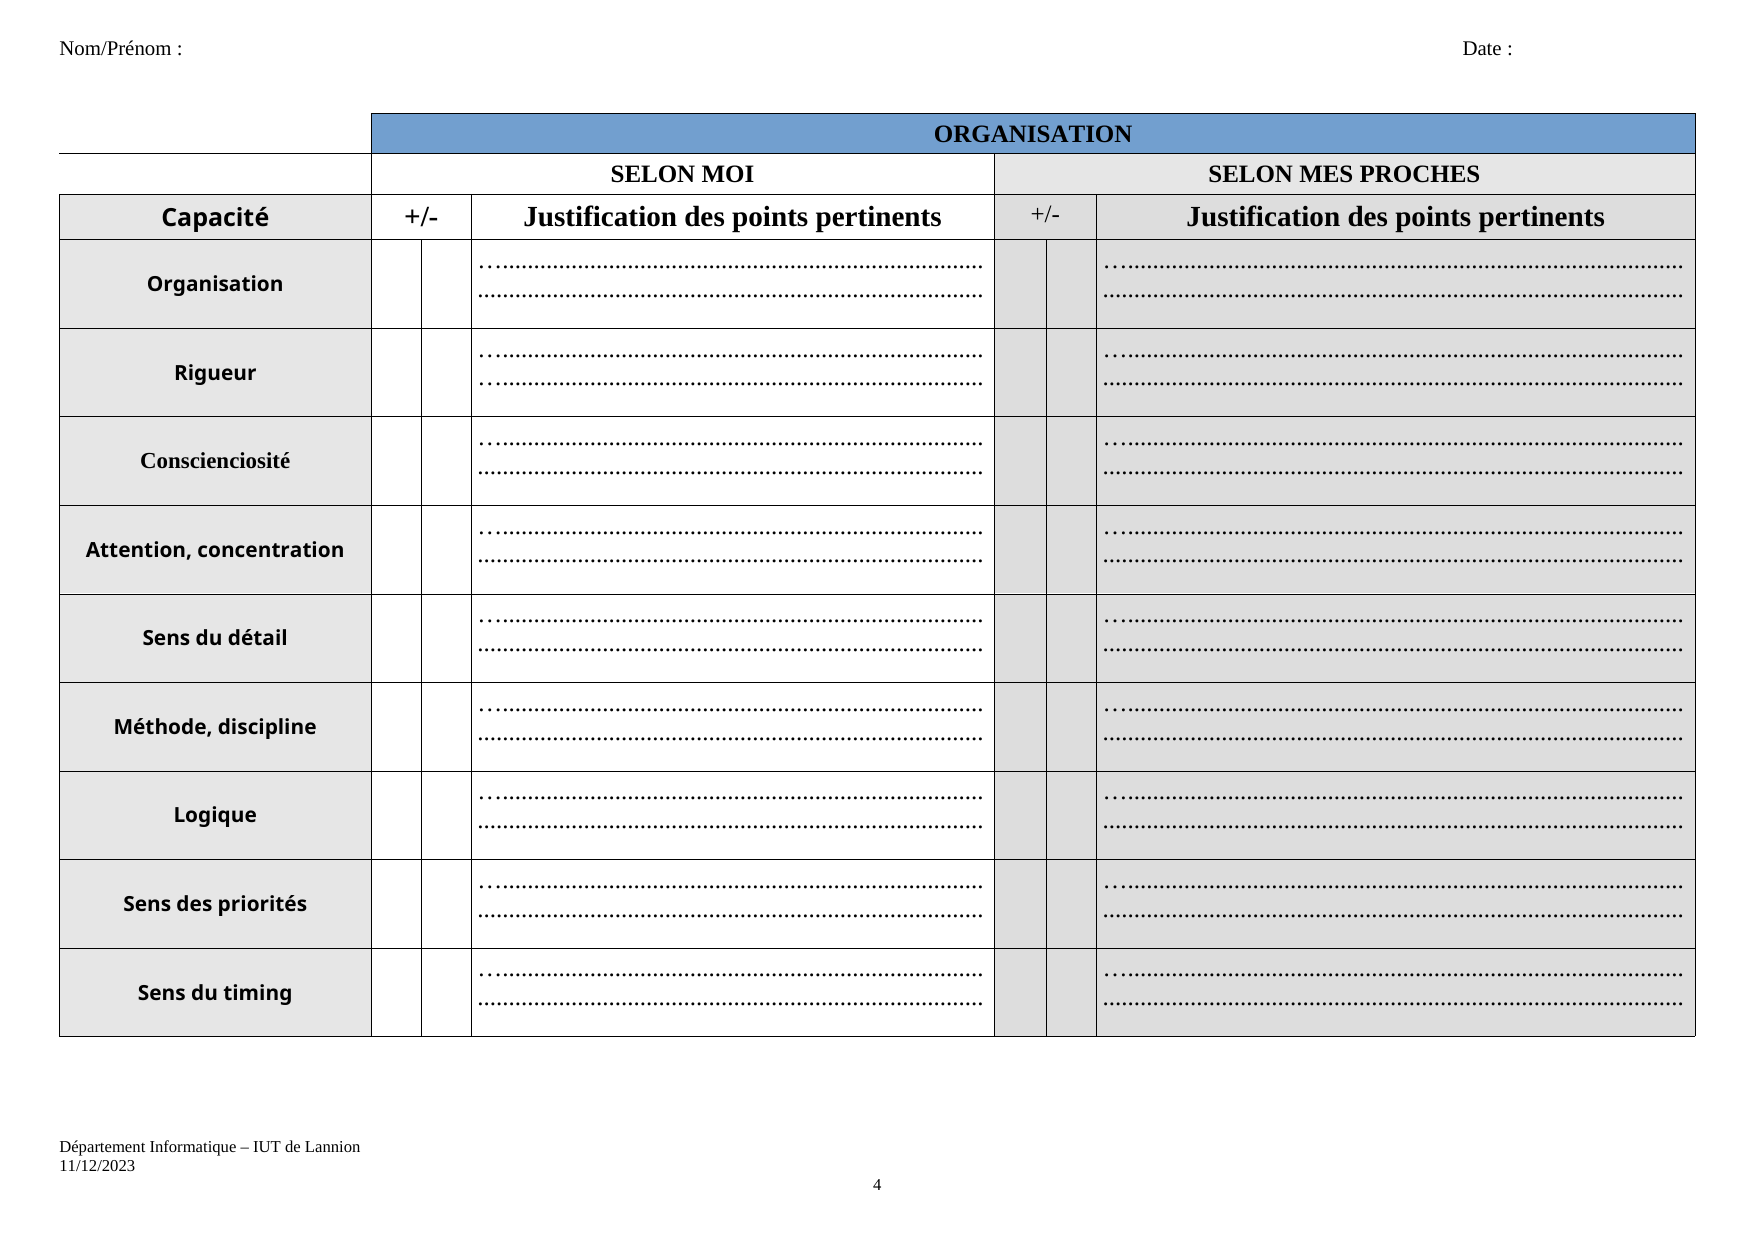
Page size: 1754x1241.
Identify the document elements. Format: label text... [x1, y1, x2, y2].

table_cell …............................................................................................................................................................................................................................................... [472, 240, 994, 328]
table_cell …............................................................................................................................................................................................................................................... [472, 595, 994, 682]
table_cell [1047, 772, 1096, 859]
table_cell …............................................................................................................................................................................................................................................... [472, 772, 994, 859]
table_cell Justification des points pertinents [1097, 195, 1695, 239]
table_cell Organisation [60, 240, 371, 328]
table_cell [372, 240, 421, 328]
table_cell …................................................................................................................................................................................................................................................................................... [1097, 417, 1695, 505]
table_cell [995, 240, 1046, 328]
table_header [59, 113, 371, 153]
table_cell [1047, 329, 1096, 416]
table_cell …................................................................................................................................................................................................................................................................................... [1097, 240, 1695, 328]
table_cell [995, 683, 1046, 771]
table_cell [995, 417, 1046, 505]
table_cell [372, 329, 421, 416]
table_cell Justification des points pertinents [472, 195, 994, 239]
table_cell …............................................................................................................................................................................................................................................... [472, 860, 994, 948]
table_cell [995, 772, 1046, 859]
table_cell Sens du timing [60, 949, 371, 1036]
table_cell Attention, concentration [60, 506, 371, 593]
table_cell …................................................................................................................................................................................................................................................................................... [1097, 683, 1695, 771]
table_cell …................................................................................................................................................................................................................................................................................... [1097, 595, 1695, 682]
table_cell [1047, 417, 1096, 505]
table_cell Sens du détail [60, 595, 371, 682]
table_cell [372, 683, 421, 771]
table_cell Capacité [60, 195, 371, 239]
table_cell [372, 772, 421, 859]
table_cell [1047, 240, 1096, 328]
table_cell …................................................................................................................................................................................................................................................................................... [1097, 949, 1695, 1036]
table_cell [1047, 595, 1096, 682]
table_cell [995, 595, 1046, 682]
table_cell [372, 595, 421, 682]
table_cell [1047, 860, 1096, 948]
table_cell [422, 417, 471, 505]
table_cell …................................................................................................................................................................................................................................................................................... [1097, 772, 1695, 859]
table_cell …............................................................................. ….............................................................................................................................................................. [472, 329, 994, 416]
table_cell …............................................................................................................................................................................................................................................... [472, 506, 994, 593]
table_cell [372, 860, 421, 948]
table_cell Sens des priorités [60, 860, 371, 948]
table_cell …................................................................................................................................................................................................................................................................................... [1097, 506, 1695, 593]
table_cell SELON MES PROCHES [995, 154, 1695, 194]
table_cell [1047, 683, 1096, 771]
table_cell [995, 506, 1046, 593]
table_cell [422, 860, 471, 948]
table_cell [372, 949, 421, 1036]
table_cell SELON MOI [372, 154, 994, 194]
table_cell [995, 860, 1046, 948]
table_cell [422, 595, 471, 682]
table_cell [59, 154, 371, 194]
table_cell Rigueur [60, 329, 371, 416]
table_header ORGANISATION [372, 114, 1695, 153]
table_cell …................................................................................................................................................................................................................................................................................... [1097, 860, 1695, 948]
table_cell Conscienciosité [60, 417, 371, 505]
table_cell …............................................................................................................................................................................................................................................... [472, 949, 994, 1036]
table_cell [422, 329, 471, 416]
table_cell [372, 506, 421, 593]
table_cell [1047, 949, 1096, 1036]
table_cell [422, 683, 471, 771]
table_cell Méthode, discipline [60, 683, 371, 771]
table_cell …............................................................................................................................................................................................................................................... [472, 683, 994, 771]
table_cell [422, 506, 471, 593]
table_cell [995, 949, 1046, 1036]
table_cell Logique [60, 772, 371, 859]
table_cell …............................................................................................................................................................................................................................................... [472, 417, 994, 505]
table_cell [422, 772, 471, 859]
table_cell [1047, 506, 1096, 593]
table_cell …................................................................................................................................................................................................................................................................................... [1097, 329, 1695, 416]
table_cell +/- [995, 195, 1096, 239]
table_cell [995, 329, 1046, 416]
table_cell +/- [372, 195, 471, 239]
table_cell [422, 240, 471, 328]
table_cell [422, 949, 471, 1036]
table_cell [372, 417, 421, 505]
